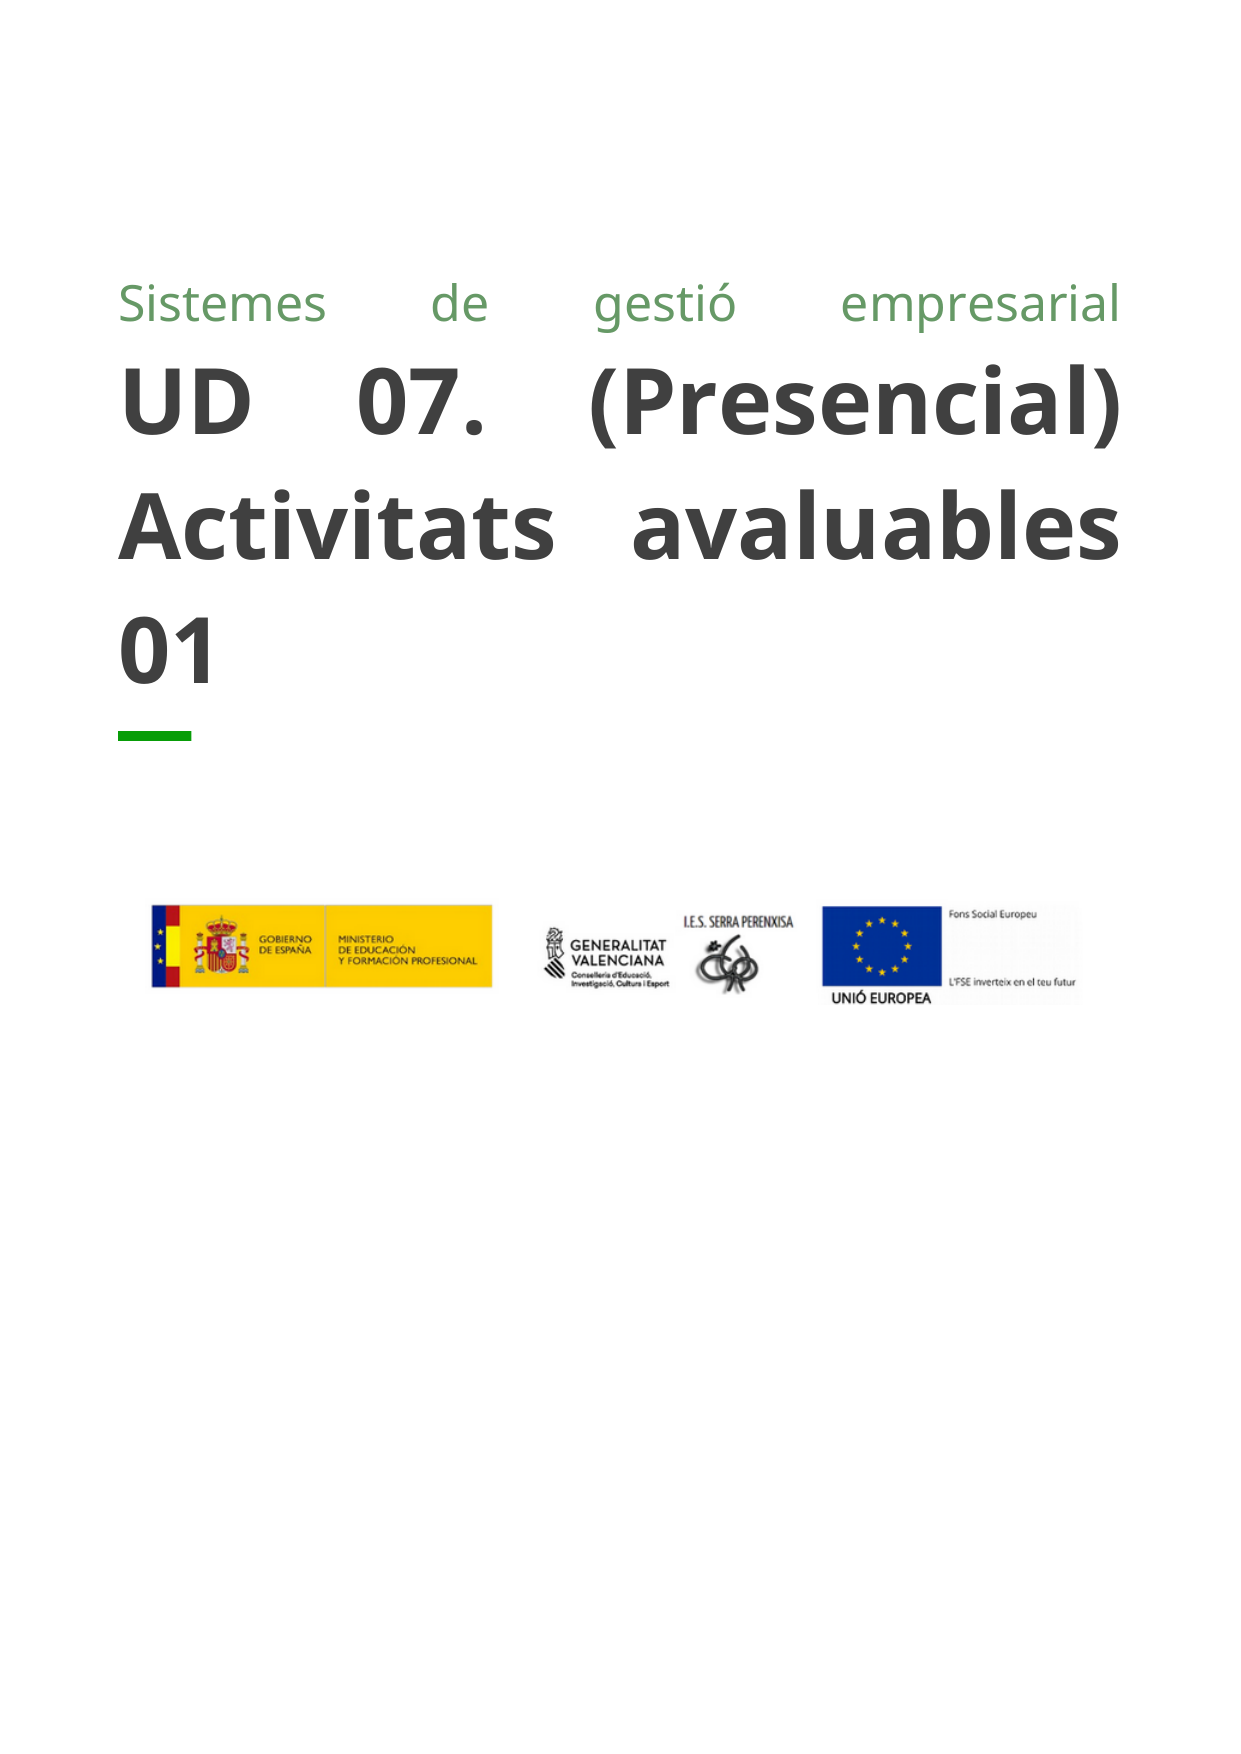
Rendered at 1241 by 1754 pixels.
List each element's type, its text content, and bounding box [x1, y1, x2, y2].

title Sistemes de gestió empresarial UD 07. (Presencial) Activitats avaluables 01 [118, 268, 1122, 711]
picture [118, 885, 1123, 1005]
picture [118, 731, 192, 741]
